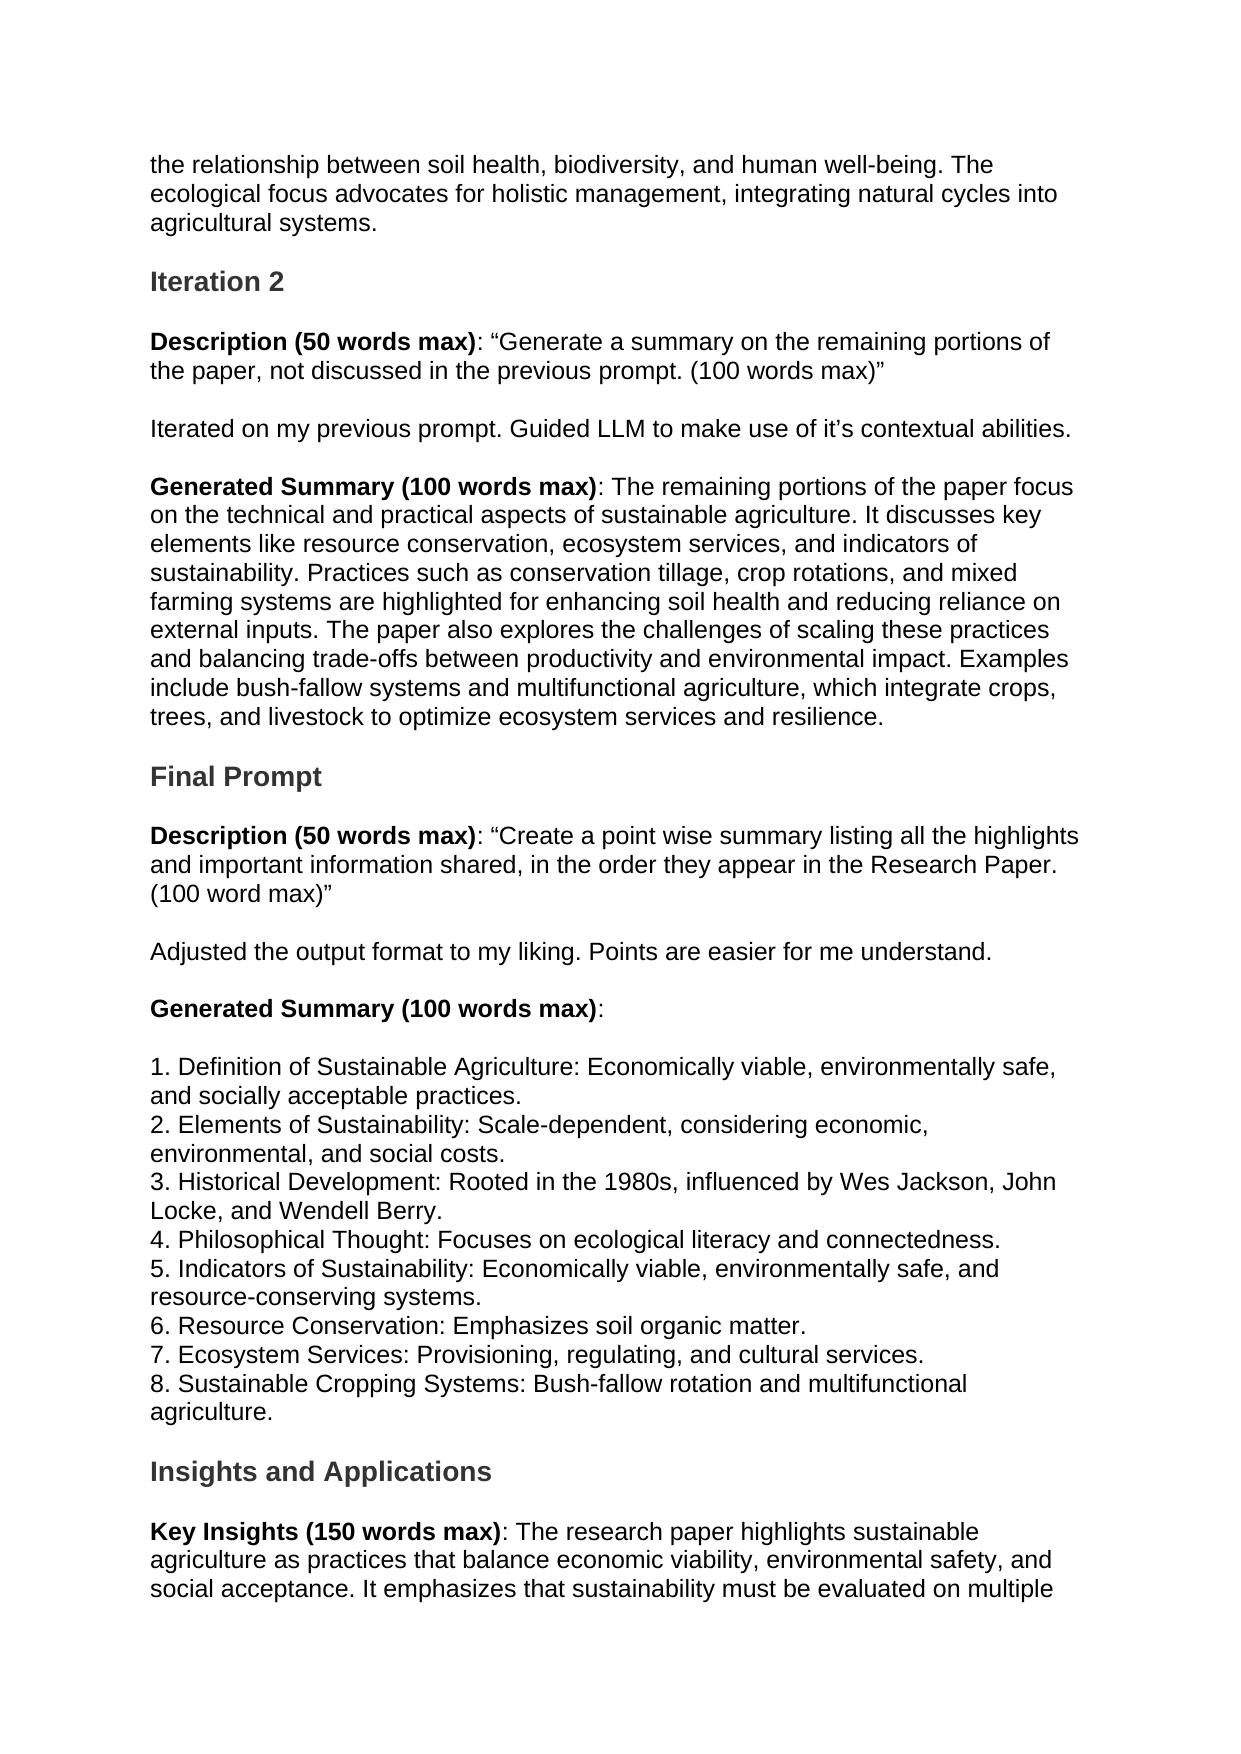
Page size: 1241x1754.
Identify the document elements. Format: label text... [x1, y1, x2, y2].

text Key Insights (150 words max): The research paper highlights sustainable agriculture as practices that balance economic viability, environmental safety, and social acceptance. It emphasizes that sustainability must be evaluated on multiple [150, 1517, 1090, 1603]
text the relationship between soil health, biodiversity, and human well-being. The ecological focus advocates for holistic management, integrating natural cycles into agricultural systems. [150, 150, 1090, 236]
subtitle Final Prompt [150, 759, 1090, 792]
text Adjusted the output format to my liking. Points are easier for me understand. [150, 936, 1090, 965]
subtitle Iteration 2 [150, 265, 1090, 298]
text Generated Summary (100 words max): The remaining portions of the paper focus on the technical and practical aspects of sustainable agriculture. It discusses key elements like resource conservation, ecosystem services, and indicators of sustainability. Practices such as conservation tillage, crop rotations, and mixed farming systems are highlighted for enhancing soil health and reducing reliance on external inputs. The paper also explores the challenges of scaling these practices and balancing trade-offs between productivity and environmental impact. Examples include bush-fallow systems and multifunctional agriculture, which integrate crops, trees, and livestock to optimize ecosystem services and resilience. [150, 472, 1090, 730]
text Description (50 words max): “Generate a summary on the remaining portions of the paper, not discussed in the previous prompt. (100 words max)” [150, 327, 1090, 384]
text 1. Definition of Sustainable Agriculture: Economically viable, environmentally safe, and socially acceptable practices. 2. Elements of Sustainability: Scale-dependent, considering economic, environmental, and social costs. 3. Historical Development: Rooted in the 1980s, influenced by Wes Jackson, John Locke, and Wendell Berry. 4. Philosophical Thought: Focuses on ecological literacy and connectedness. 5. Indicators of Sustainability: Economically viable, environmentally safe, and resource-conserving systems. 6. Resource Conservation: Emphasizes soil organic matter. 7. Ecosystem Services: Provisioning, regulating, and cultural services. 8. Sustainable Cropping Systems: Bush-fallow rotation and multifunctional agriculture. [150, 1052, 1090, 1426]
subtitle Insights and Applications [150, 1455, 1090, 1488]
text Description (50 words max): “Create a point wise summary listing all the highlights and important information shared, in the order they appear in the Research Paper. (100 word max)” [150, 821, 1090, 907]
text Generated Summary (100 words max): [150, 994, 1090, 1023]
text Iterated on my previous prompt. Guided LLM to make use of it’s contextual abilities. [150, 414, 1090, 442]
